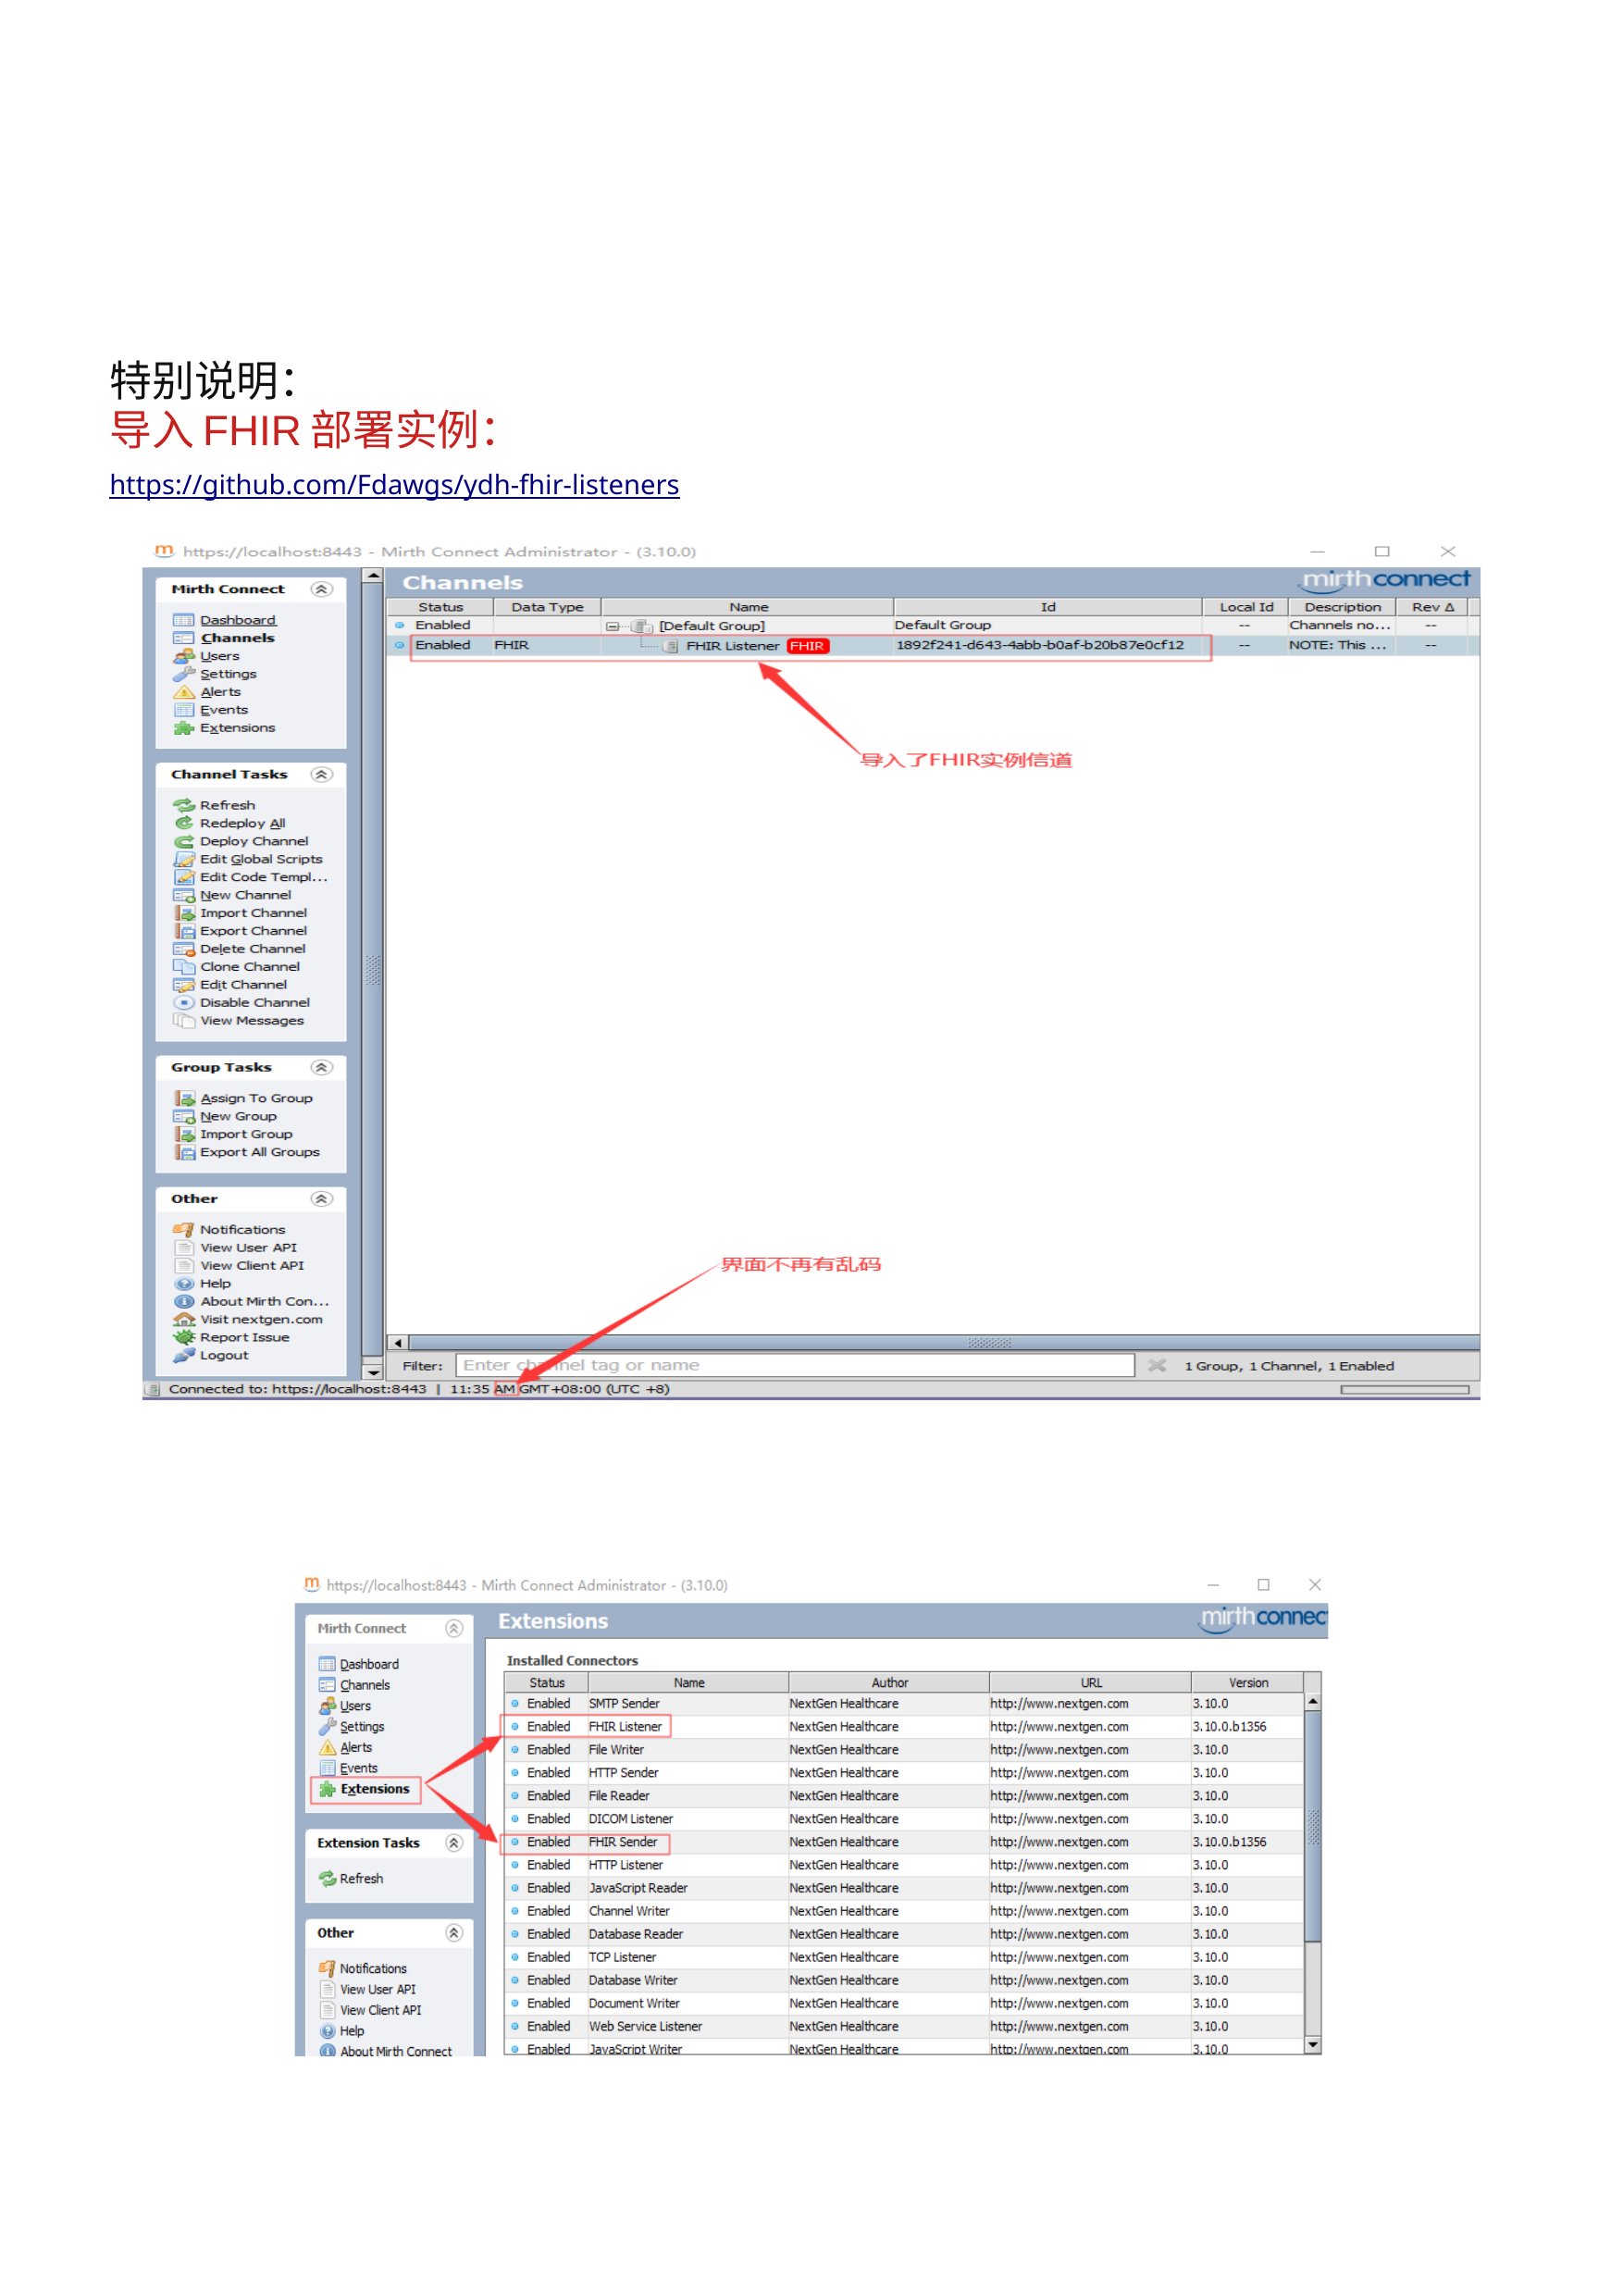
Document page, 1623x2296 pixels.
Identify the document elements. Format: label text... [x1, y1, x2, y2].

text 特别说明： [109, 357, 1514, 406]
picture [142, 540, 1481, 1400]
picture [294, 1569, 1329, 2056]
text https://github.com/Fdawgs/ydh-fhir-listeners [109, 454, 1514, 503]
text 导入FHIR部署实例： [109, 406, 1514, 454]
